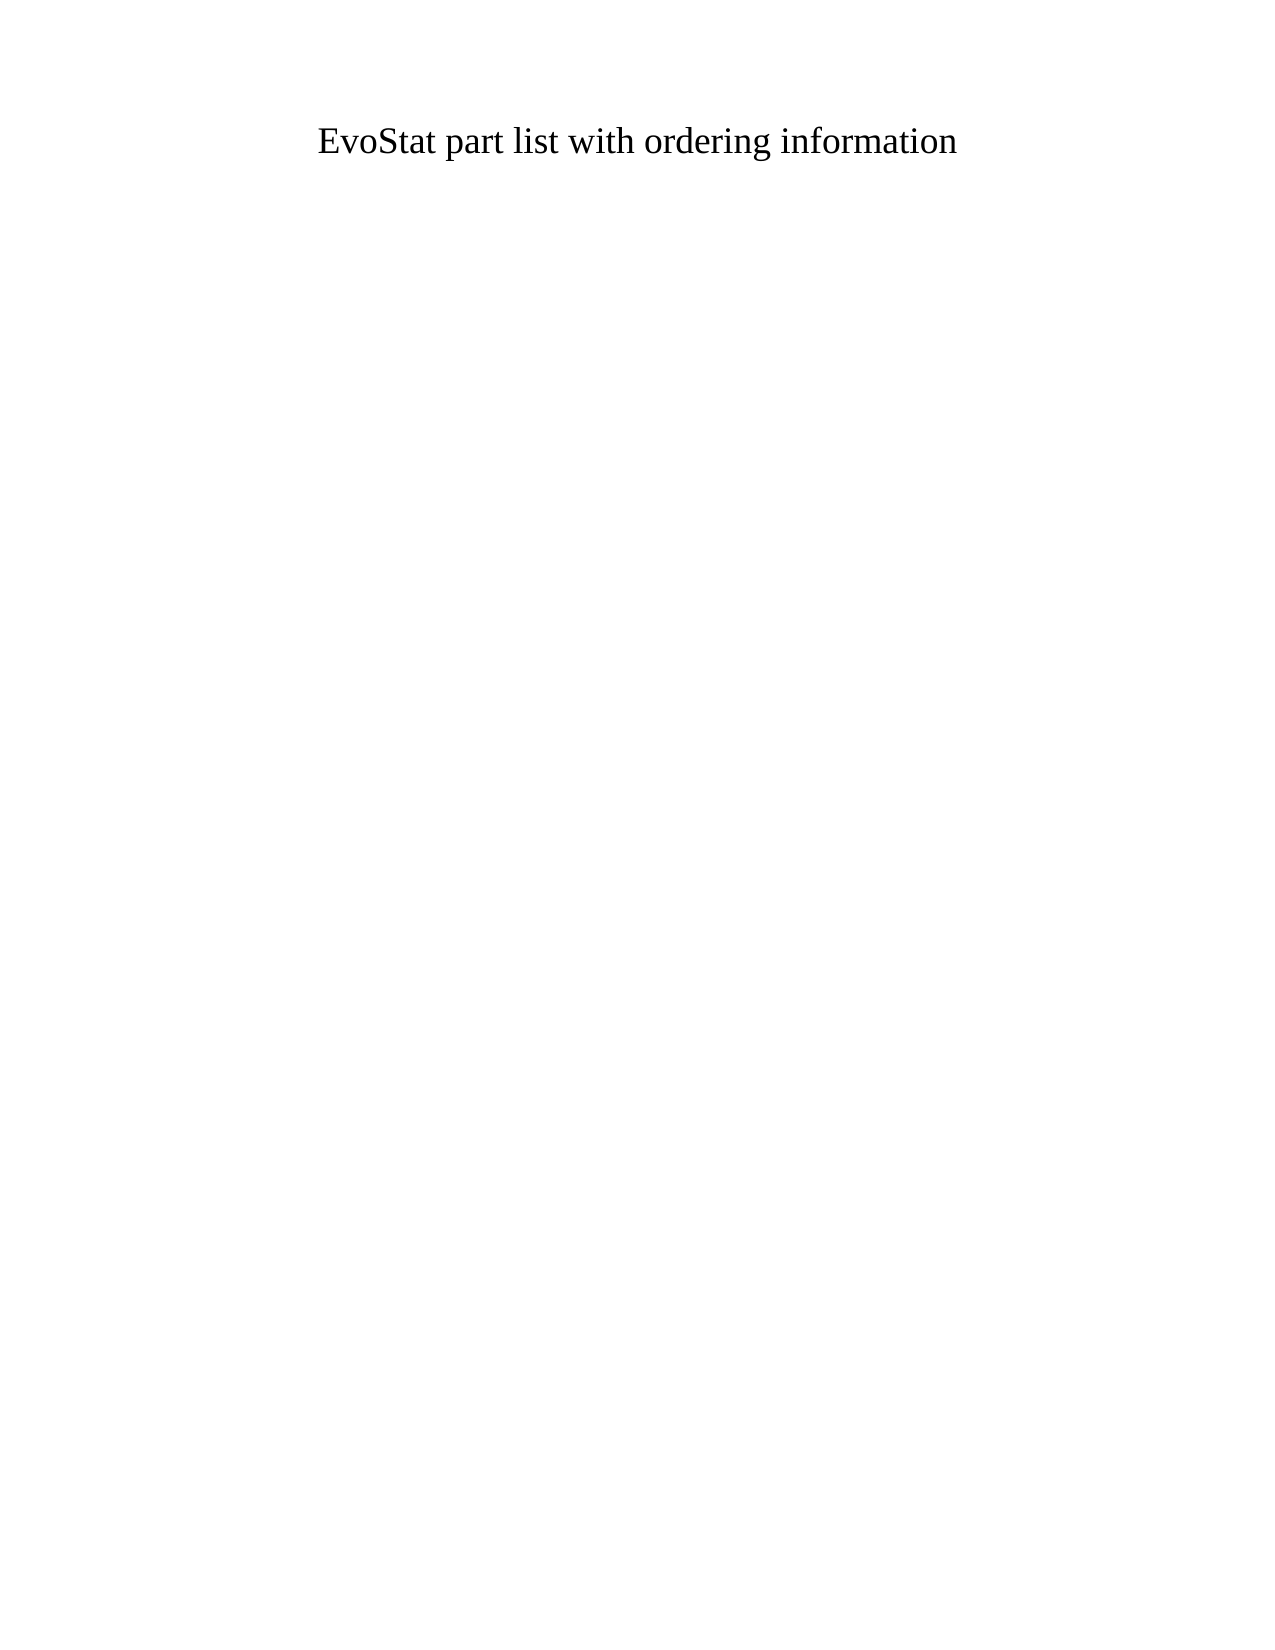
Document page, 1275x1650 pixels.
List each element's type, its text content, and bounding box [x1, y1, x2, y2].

text EvoStat part list with ordering information [118, 118, 1157, 161]
